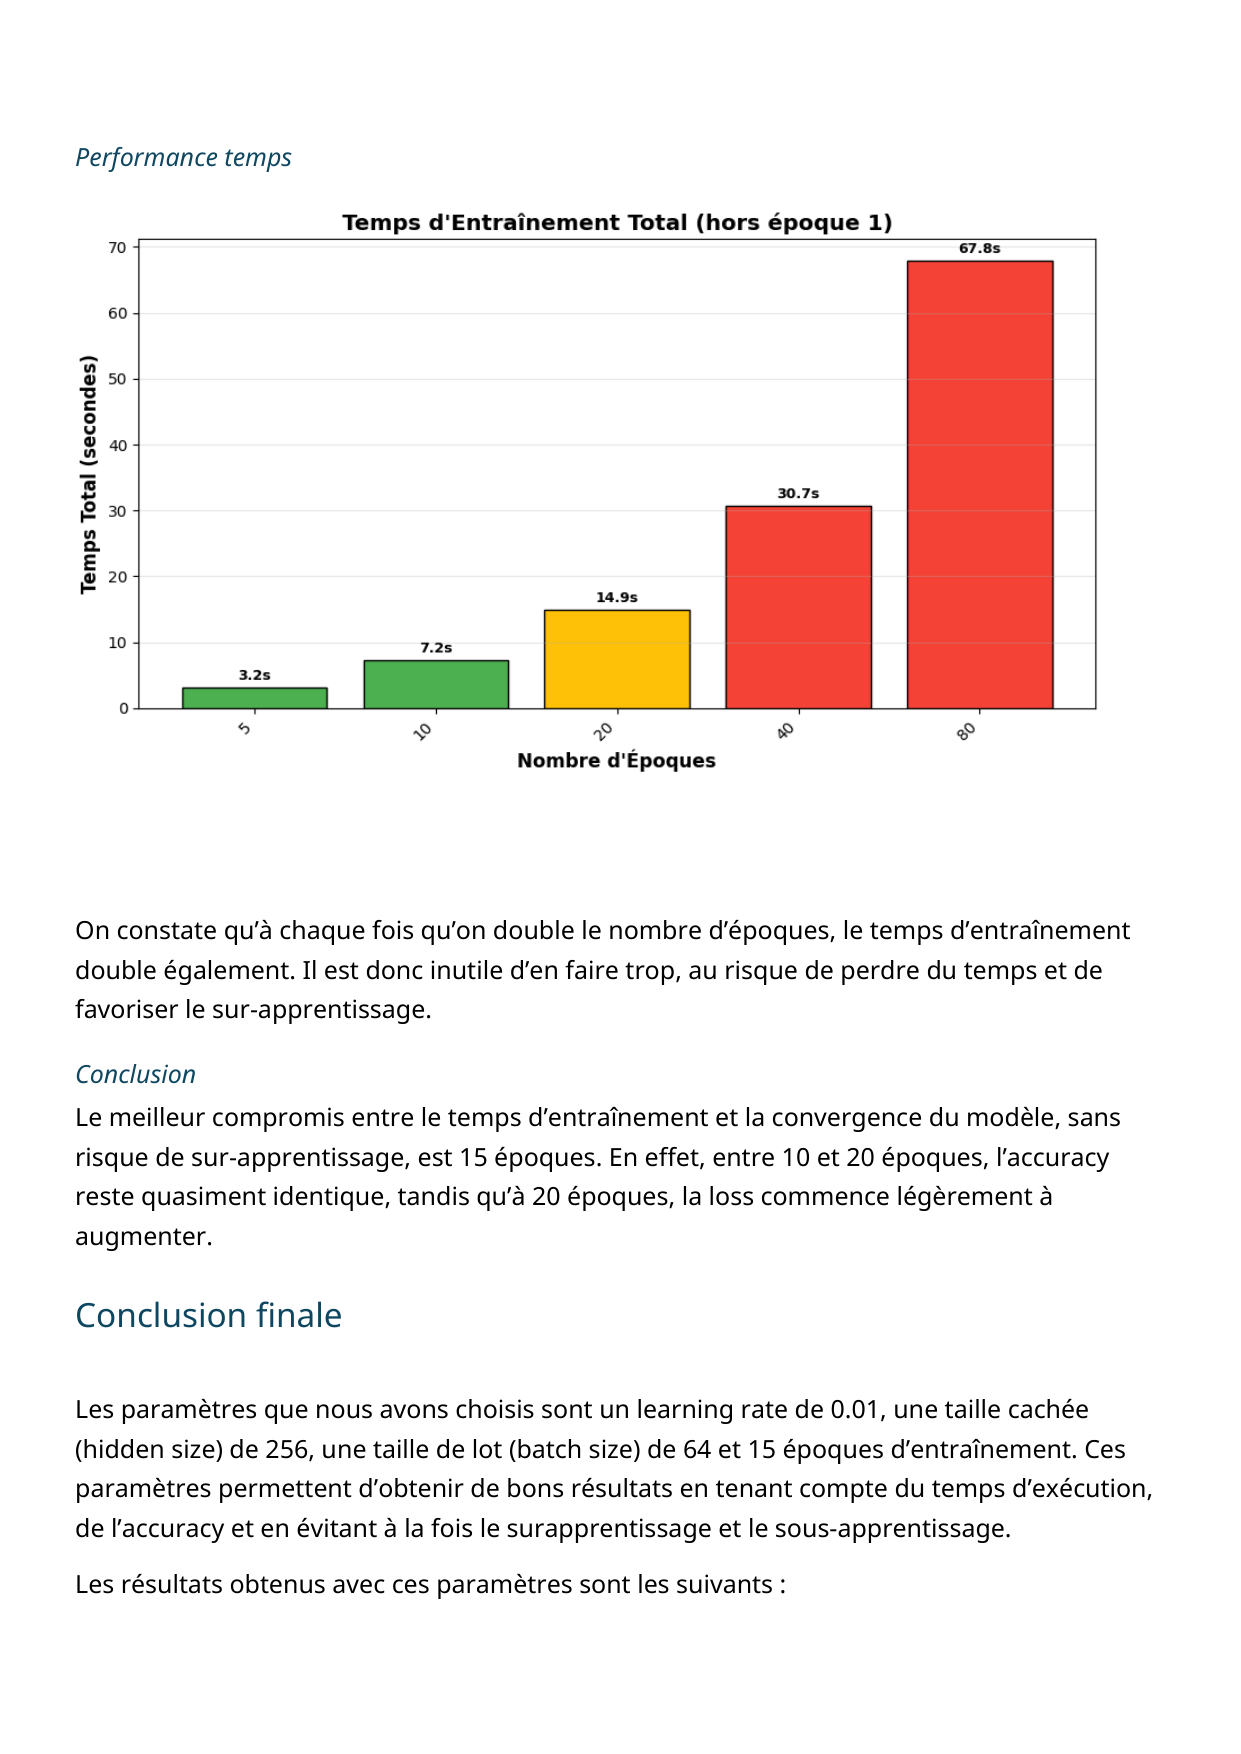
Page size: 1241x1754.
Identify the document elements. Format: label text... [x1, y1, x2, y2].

text Les résultats obtenus avec ces paramètres sont les suivants : [75, 1566, 1165, 1600]
subtitle Conclusion [75, 1056, 1165, 1091]
subtitle Performance temps [75, 139, 1165, 173]
subtitle Conclusion finale [75, 1291, 1165, 1337]
text On constate qu’à chaque fois qu’on double le nombre d’époques, le temps d’entraînement double également. Il est donc inutile d’en faire trop, au risque de perdre du temps et de favoriser le sur-apprentissage. [75, 913, 1165, 1026]
text Les paramètres que nous avons choisis sont un learning rate de 0.01, une taille cachée (hidden size) de 256, une taille de lot (batch size) de 64 et 15 époques d’entraînement. Ces paramètres permettent d’obtenir de bons résultats en tenant compte du temps d’exécution, de l’accuracy et en évitant à la fois le surapprentissage et le sous-apprentissage. [75, 1352, 1165, 1544]
text Le meilleur compromis entre le temps d’entraînement et la convergence du modèle, sans risque de sur-apprentissage, est 15 époques. En effet, entre 10 et 20 époques, l’accuracy reste quasiment identique, tandis qu’à 20 époques, la loss commence légèrement à augmenter. [75, 1100, 1165, 1253]
